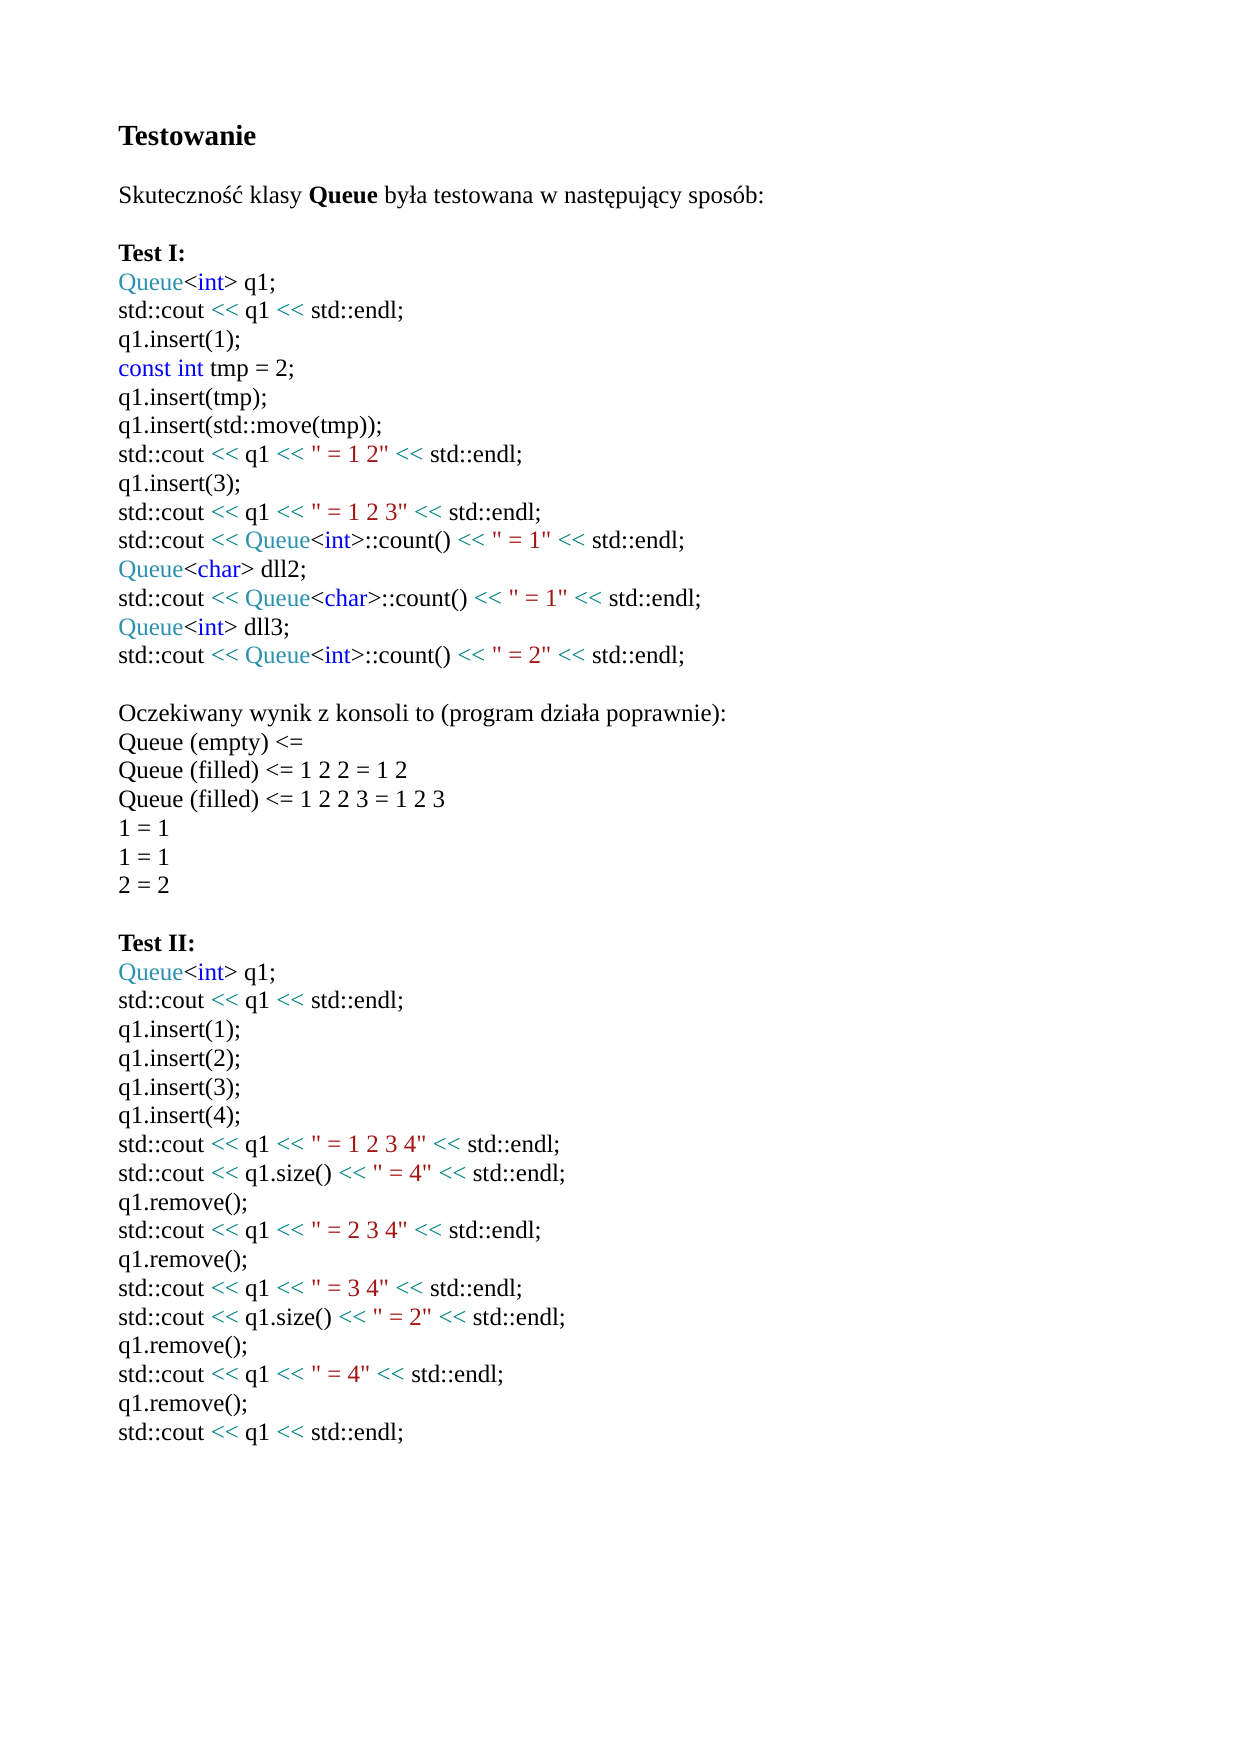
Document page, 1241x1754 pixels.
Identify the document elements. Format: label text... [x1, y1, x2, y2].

text q1.insert(1); [118, 1014, 1122, 1043]
text q1.insert(3); [118, 468, 1122, 497]
text q1.insert(tmp); [118, 382, 1122, 410]
text std::cout << q1 << " = 1 2 3 4" << std::endl; [118, 1129, 1122, 1158]
text Test II: Queue<int> q1; [118, 928, 1122, 985]
text [118, 1589, 1122, 1618]
text q1.remove(); [118, 1330, 1122, 1359]
text std::cout << q1.size() << " = 4" << std::endl; [118, 1158, 1122, 1187]
text std::cout << Queue<int>::count() << " = 1" << std::endl; [118, 525, 1122, 554]
text Queue<int> q1; [118, 267, 1122, 295]
text std::cout << q1 << " = 4" << std::endl; [118, 1359, 1122, 1388]
text q1.remove(); [118, 1187, 1122, 1215]
text std::cout << q1 << std::endl; [118, 1417, 1122, 1474]
text std::cout << q1 << " = 3 4" << std::endl; [118, 1273, 1122, 1302]
text std::cout << q1.size() << " = 2" << std::endl; [118, 1302, 1122, 1330]
text Test I: [118, 238, 1122, 267]
text const int tmp = 2; [118, 353, 1122, 382]
text Queue<char> dll2; [118, 554, 1122, 583]
text q1.insert(1); [118, 324, 1122, 353]
text q1.insert(2); [118, 1043, 1122, 1072]
text 2 = 2 [118, 870, 1122, 899]
text q1.remove(); [118, 1244, 1122, 1273]
text std::cout << Queue<char>::count() << " = 1" << std::endl; [118, 583, 1122, 612]
text Queue (empty) <= [118, 727, 1122, 755]
text q1.remove(); [118, 1388, 1122, 1417]
text std::cout << q1 << std::endl; [118, 295, 1122, 324]
text std::cout << q1 << std::endl; [118, 985, 1122, 1014]
text std::cout << q1 << " = 1 2 3" << std::endl; [118, 497, 1122, 525]
text std::cout << q1 << " = 2 3 4" << std::endl; [118, 1215, 1122, 1244]
text Testowanie [118, 118, 1122, 152]
text Skuteczność klasy Queue była testowana w następujący sposób: [118, 180, 1122, 238]
text 1 = 1 [118, 842, 1122, 870]
text Queue (filled) <= 1 2 2 3 = 1 2 3 [118, 784, 1122, 813]
text std::cout << Queue<int>::count() << " = 2" << std::endl; Oczekiwany wynik z konsoli to (program działa poprawnie): [118, 640, 1122, 727]
text std::cout << q1 << " = 1 2" << std::endl; [118, 439, 1122, 468]
text q1.insert(3); [118, 1072, 1122, 1100]
text Queue<int> dll3; [118, 612, 1122, 640]
text Queue (filled) <= 1 2 2 = 1 2 [118, 755, 1122, 784]
text 1 = 1 [118, 813, 1122, 842]
text q1.insert(std::move(tmp)); [118, 410, 1122, 439]
text q1.insert(4); [118, 1100, 1122, 1129]
